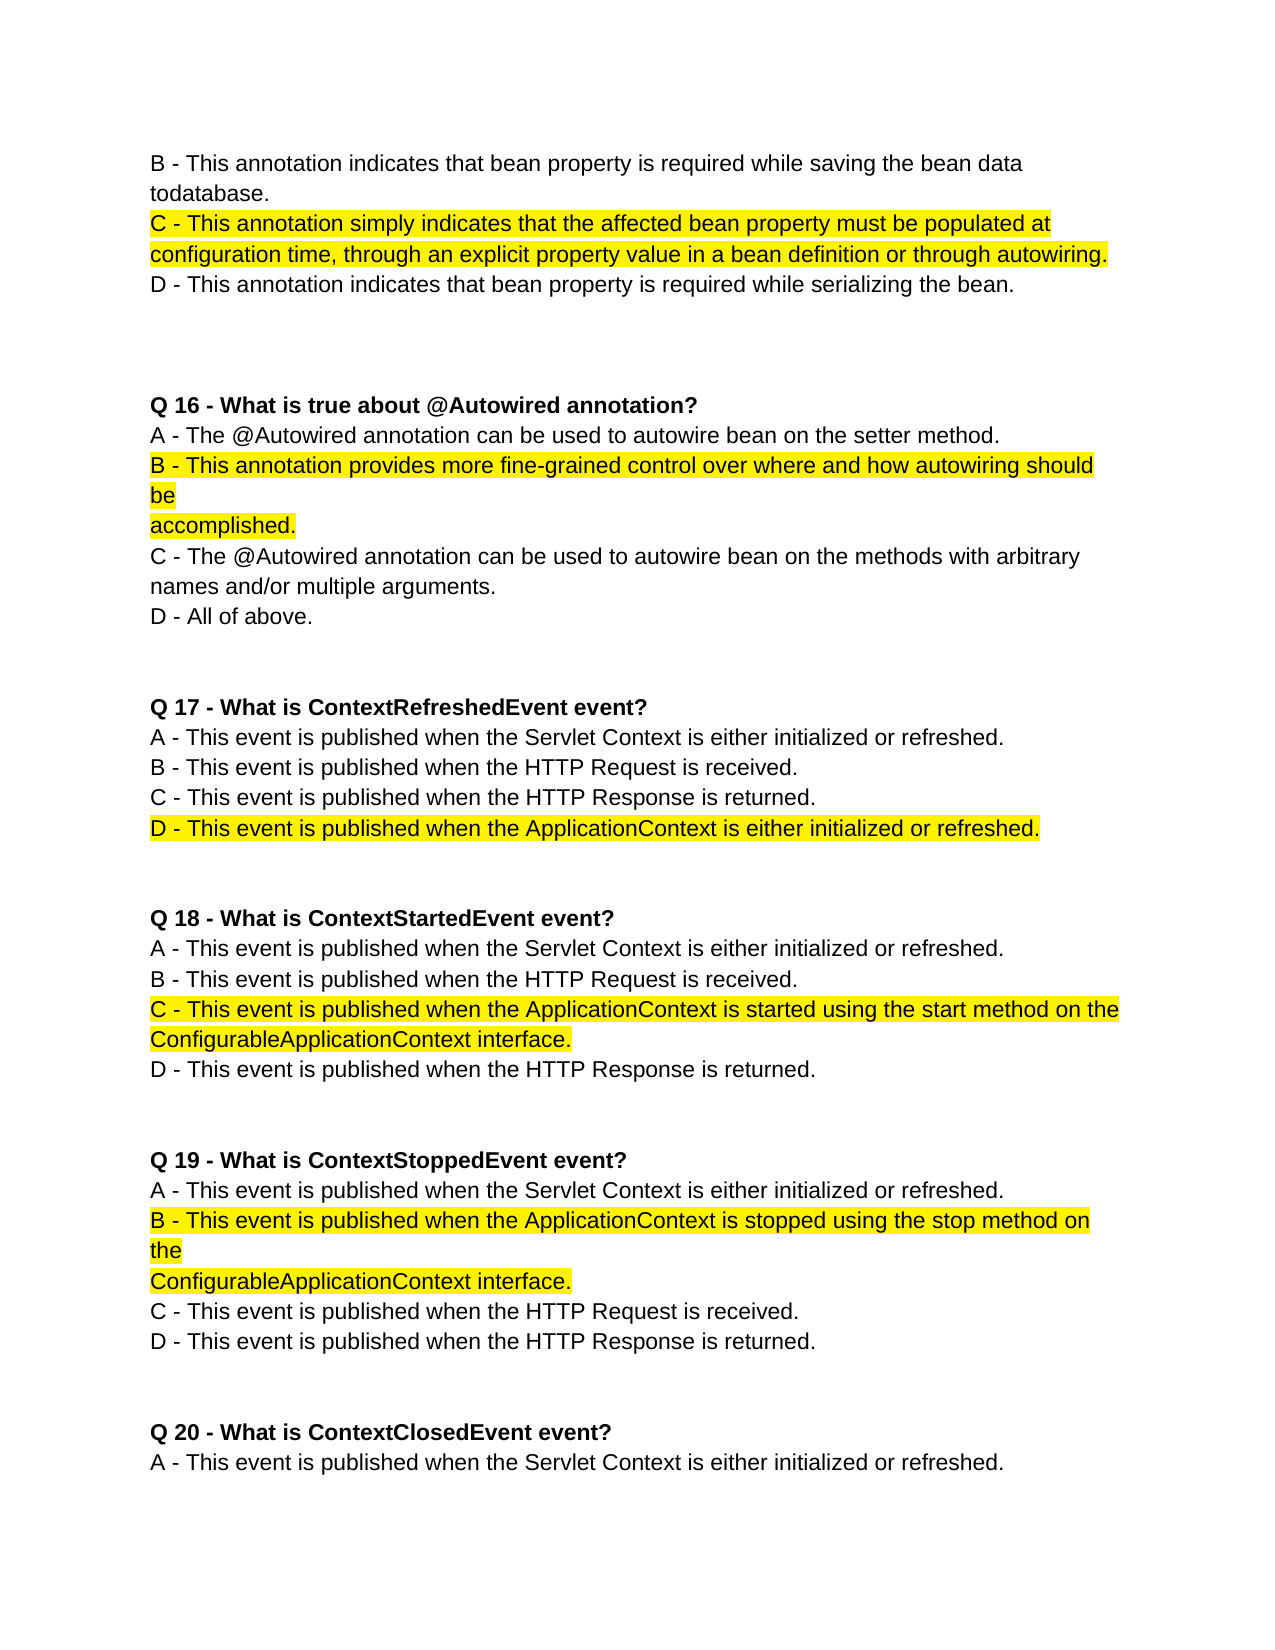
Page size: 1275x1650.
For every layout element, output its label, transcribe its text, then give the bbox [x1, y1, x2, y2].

text Q 19 - What is ContextStoppedEvent event? [150, 1147, 1125, 1173]
text D - This annotation indicates that bean property is required while serializing the bean. [150, 271, 1125, 297]
text B - This event is published when the ApplicationContext is stopped using the stop method on the [150, 1207, 1125, 1264]
text accomplished. [150, 512, 1125, 539]
text Q 17 - What is ContextRefreshedEvent event? [150, 694, 1125, 720]
text C - This event is published when the ApplicationContext is started using the start method on the [150, 996, 1125, 1022]
text A - This event is published when the Servlet Context is either initialized or refreshed. [150, 724, 1125, 750]
text B - This annotation indicates that bean property is required while saving the bean data todatabase. [150, 150, 1125, 207]
text Q 20 - What is ContextClosedEvent event? [150, 1419, 1125, 1445]
text C - This event is published when the HTTP Response is returned. [150, 784, 1125, 811]
text A - This event is published when the Servlet Context is either initialized or refreshed. [150, 935, 1125, 962]
text A - This event is published when the Servlet Context is either initialized or refreshed. [150, 1177, 1125, 1203]
text ConfigurableApplicationContext interface. [150, 1268, 1125, 1294]
text D - This event is published when the HTTP Response is returned. [150, 1328, 1125, 1354]
text C - This annotation simply indicates that the affected bean property must be populated at [150, 210, 1125, 237]
text C - The @Autowired annotation can be used to autowire bean on the methods with arbitrary [150, 543, 1125, 569]
text D - This event is published when the HTTP Response is returned. [150, 1056, 1125, 1083]
text Q 18 - What is ContextStartedEvent event? [150, 905, 1125, 932]
text A - This event is published when the Servlet Context is either initialized or refreshed. [150, 1449, 1125, 1475]
text configuration time, through an explicit property value in a bean definition or through autowiring. [150, 241, 1125, 267]
text C - This event is published when the HTTP Request is received. [150, 1298, 1125, 1324]
text D - This event is published when the ApplicationContext is either initialized or refreshed. [150, 814, 1125, 841]
text B - This event is published when the HTTP Request is received. [150, 966, 1125, 992]
text ConfigurableApplicationContext interface. [150, 1026, 1125, 1052]
text A - The @Autowired annotation can be used to autowire bean on the setter method. [150, 422, 1125, 448]
text B - This event is published when the HTTP Request is received. [150, 754, 1125, 781]
text Q 16 - What is true about @Autowired annotation? [150, 392, 1125, 418]
text D - All of above. [150, 603, 1125, 629]
text names and/or multiple arguments. [150, 573, 1125, 599]
text B - This annotation provides more fine-grained control over where and how autowiring should be [150, 452, 1125, 509]
